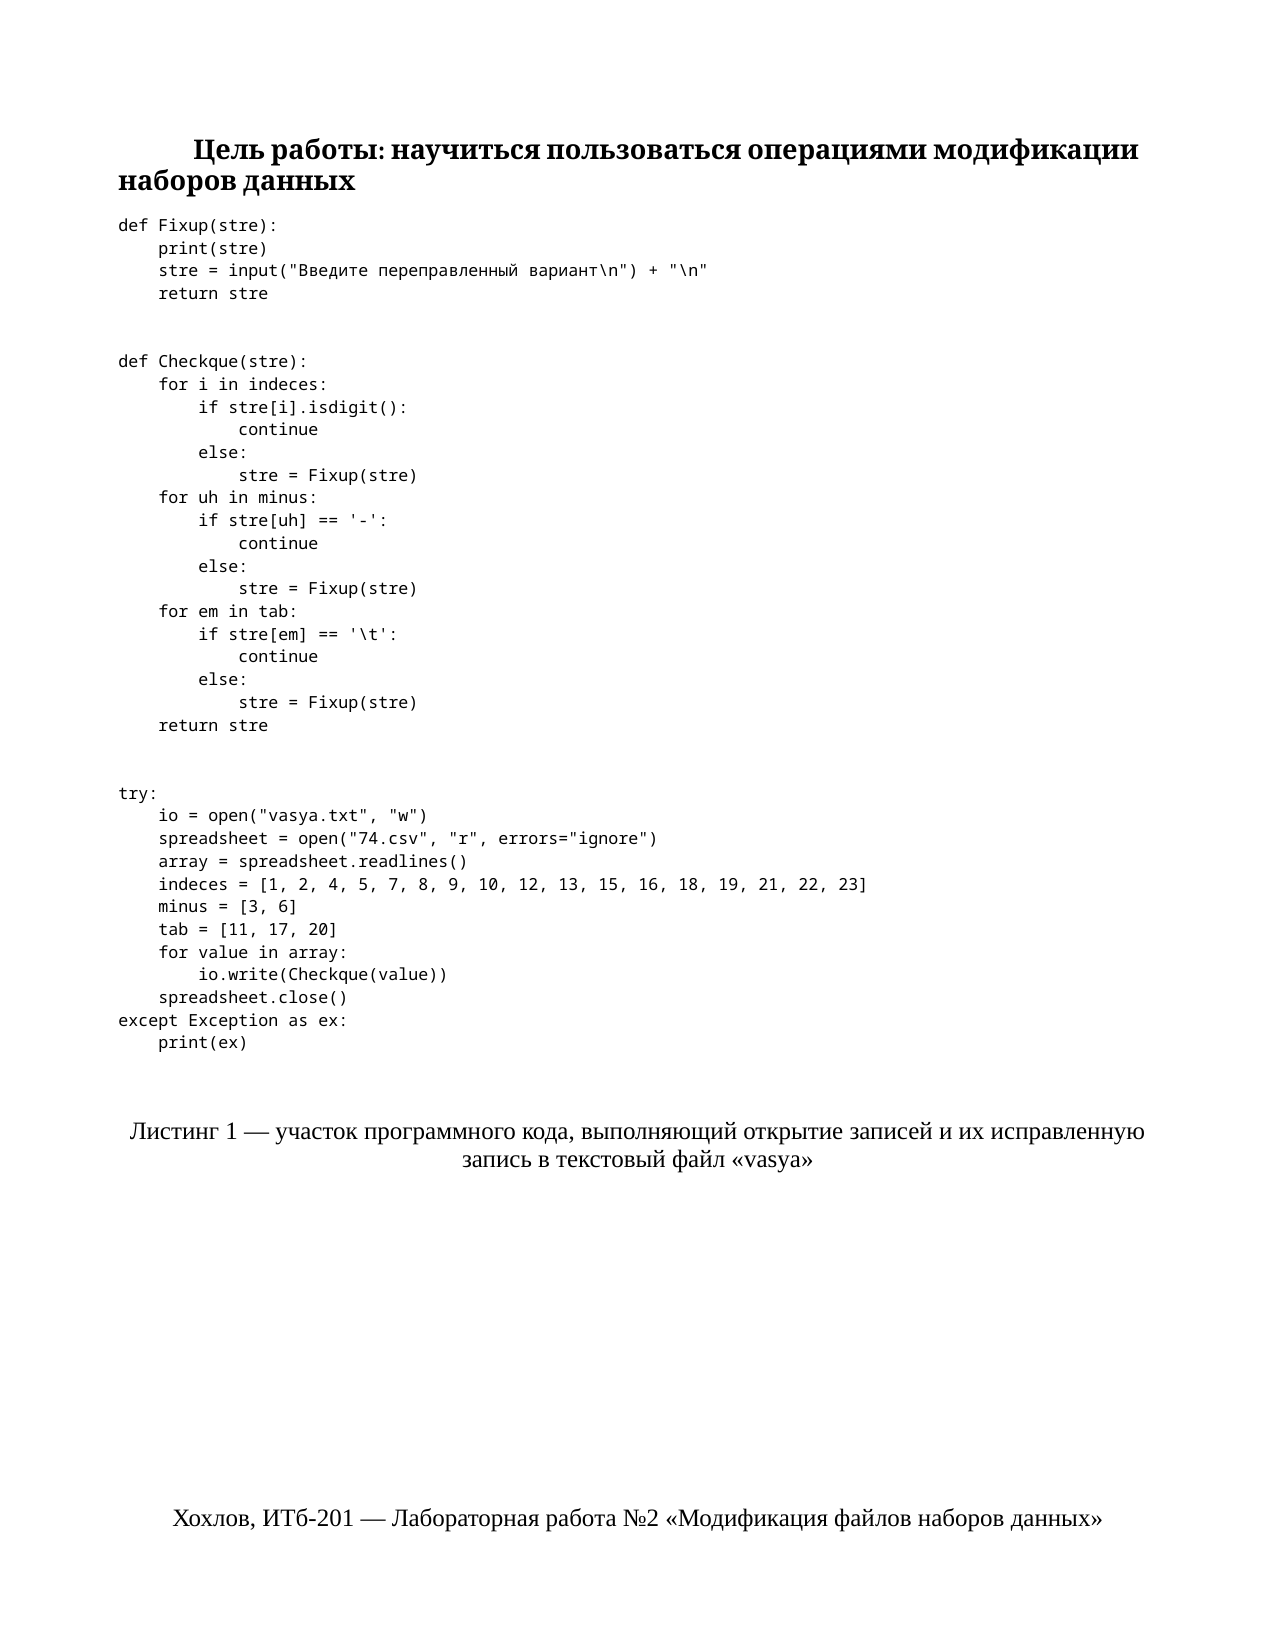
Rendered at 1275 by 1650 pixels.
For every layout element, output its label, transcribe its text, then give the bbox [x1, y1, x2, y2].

subtitle ­ Цель работы: научиться пользоваться операциями модификации наборов данных [118, 135, 1157, 197]
text def Fixup(stre): print(stre) stre = input("Введите переправленный вариант\n") + "\n" return stre def Checkque(stre): for i in indeces: if stre[i].isdigit(): continue else: stre = Fixup(stre) for uh in minus: if stre[uh] == '-': continue else: stre = Fixup(stre) for em in tab: if stre[em] == '\t': continue else: stre = Fixup(stre) return stre try: io = open("vasya.txt", "w") spreadsheet = open("74.csv", "r", errors="ignore") array = spreadsheet.readlines() indeces = [1, 2, 4, 5, 7, 8, 9, 10, 12, 13, 15, 16, 18, 19, 21, 22, 23] minus = [3, 6] tab = [11, 17, 20] for value in array: io.write(Checkque(value)) spreadsheet.close() except Exception as ex: print(ex) [118, 213, 1157, 1076]
text Листинг 1 — участок программного кода, выполняющий открытие записей и их исправленную запись в текстовый файл «vasya» [118, 1116, 1157, 1173]
